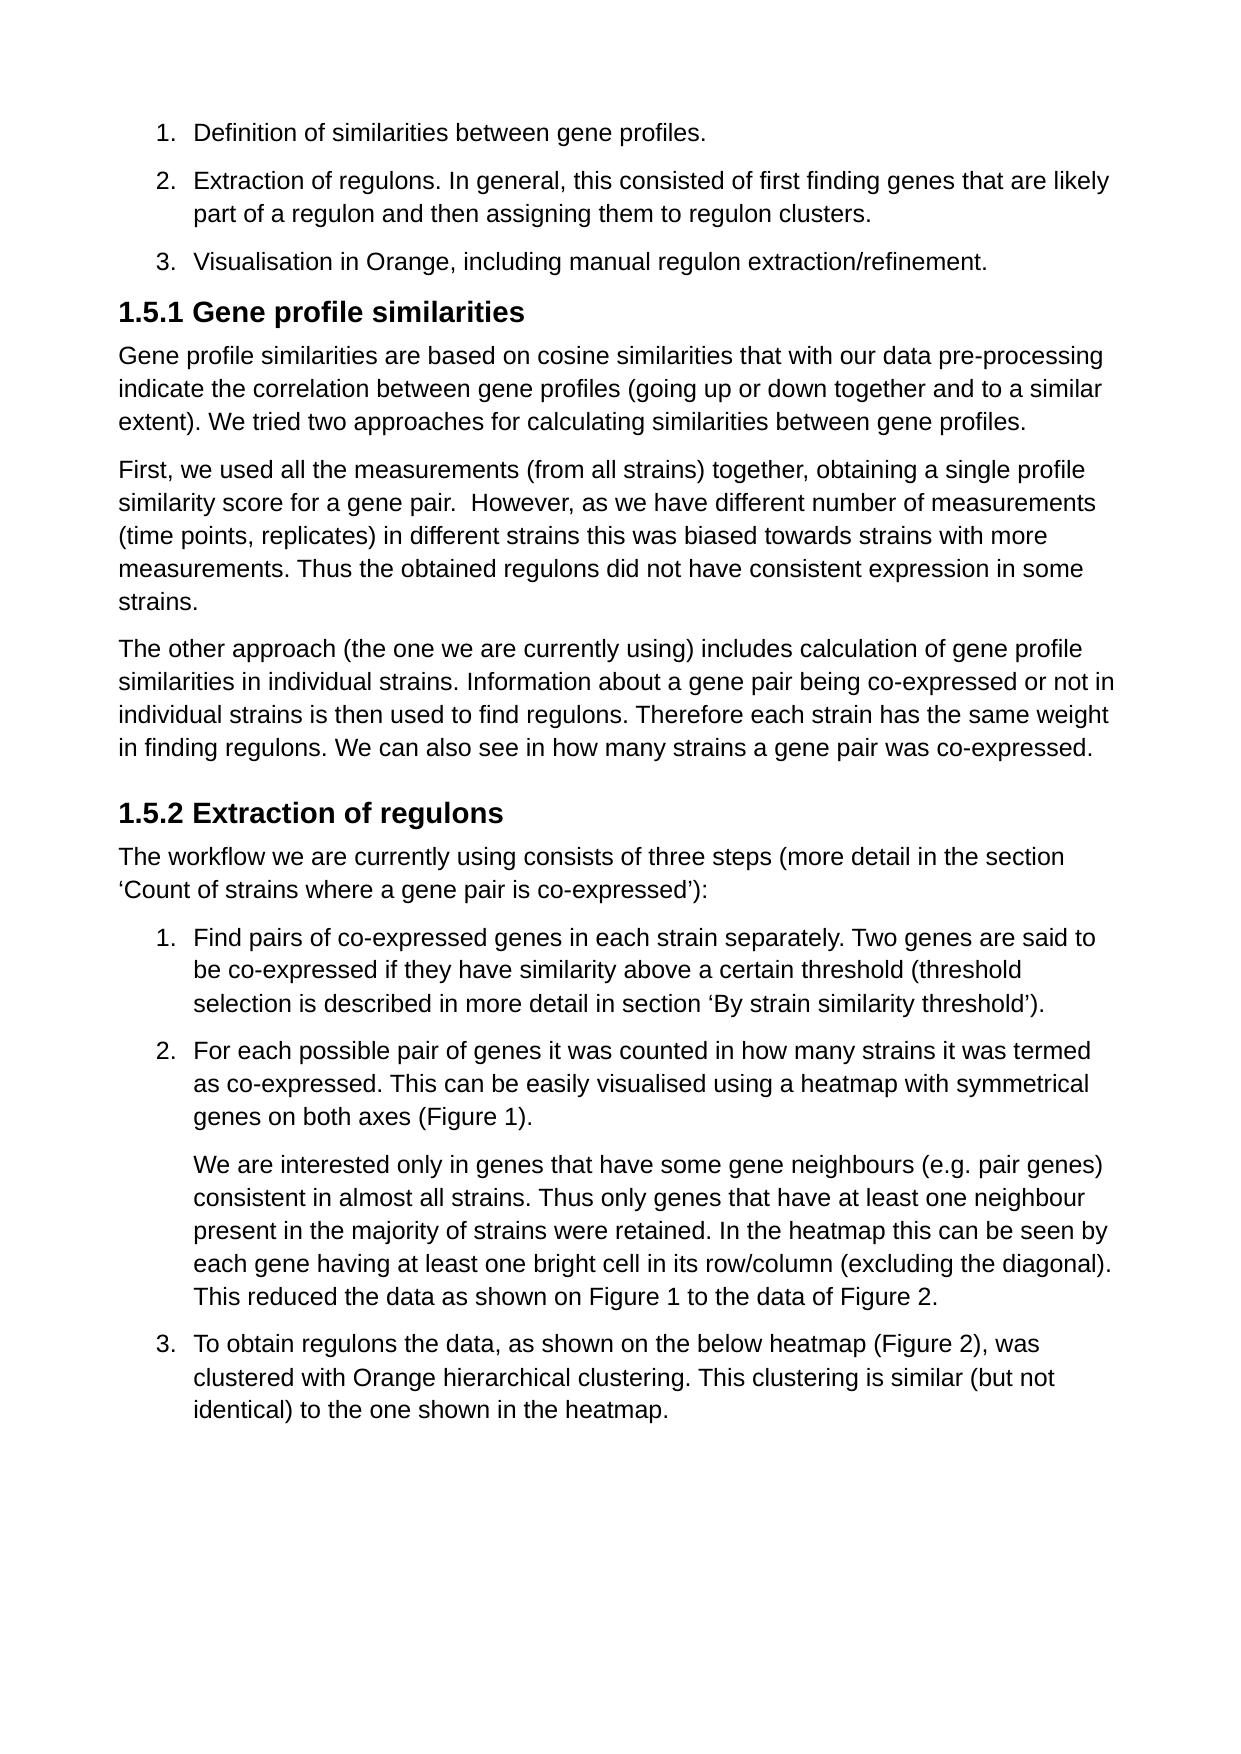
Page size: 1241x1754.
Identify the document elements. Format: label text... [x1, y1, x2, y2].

list We are interested only in genes that have some gene neighbours (e.g. pair genes) consistent in almost all strains. Thus only genes that have at least one neighbour present in the majority of strains were retained. In the heatmap this can be seen by each gene having at least one bright cell in its row/column (excluding the diagonal). This reduced the data as shown on Figure 1 to the data of Figure 2. [156, 1150, 1122, 1311]
list Visualisation in Orange, including manual regulon extraction/refinement. [156, 247, 1122, 276]
text The workflow we are currently using consists of three steps (more detail in the section ‘Count of strains where a gene pair is co-expressed’): [118, 842, 1122, 904]
list To obtain regulons the data, as shown on the below heatmap (Figure 2), was clustered with Orange hierarchical clustering. This clustering is similar (but not identical) to the one shown in the heatmap. [156, 1329, 1122, 1424]
text The other approach (the one we are currently using) includes calculation of gene profile similarities in individual strains. Information about a gene pair being co-expressed or not in individual strains is then used to find regulons. Therefore each strain has the same weight in finding regulons. We can also see in how many strains a gene pair was co-expressed. [118, 634, 1122, 762]
list Find pairs of co-expressed genes in each strain separately. Two genes are said to be co-expressed if they have similarity above a certain threshold (threshold selection is described in more detail in section ‘By strain similarity threshold’). [156, 922, 1122, 1017]
list For each possible pair of genes it was counted in how many strains it was termed as co-expressed. This can be easily visualised using a heatmap with symmetrical genes on both axes (Figure 1). [156, 1036, 1122, 1131]
text Gene profile similarities are based on cosine similarities that with our data pre-processing indicate the correlation between gene profiles (going up or down together and to a similar extent). We tried two approaches for calculating similarities between gene profiles. [118, 341, 1122, 436]
subtitle Gene profile similarities [118, 295, 1122, 328]
text First, we used all the measurements (from all strains) together, obtaining a single profile similarity score for a gene pair. However, as we have different number of measurements (time points, replicates) in different strains this was biased towards strains with more measurements. Thus the obtained regulons did not have consistent expression in some strains. [118, 455, 1122, 616]
list Definition of similarities between gene profiles. [156, 118, 1122, 147]
list Extraction of regulons. In general, this consisted of first finding genes that are likely part of a regulon and then assigning them to regulon clusters. [156, 166, 1122, 228]
subtitle Extraction of regulons [118, 796, 1122, 829]
